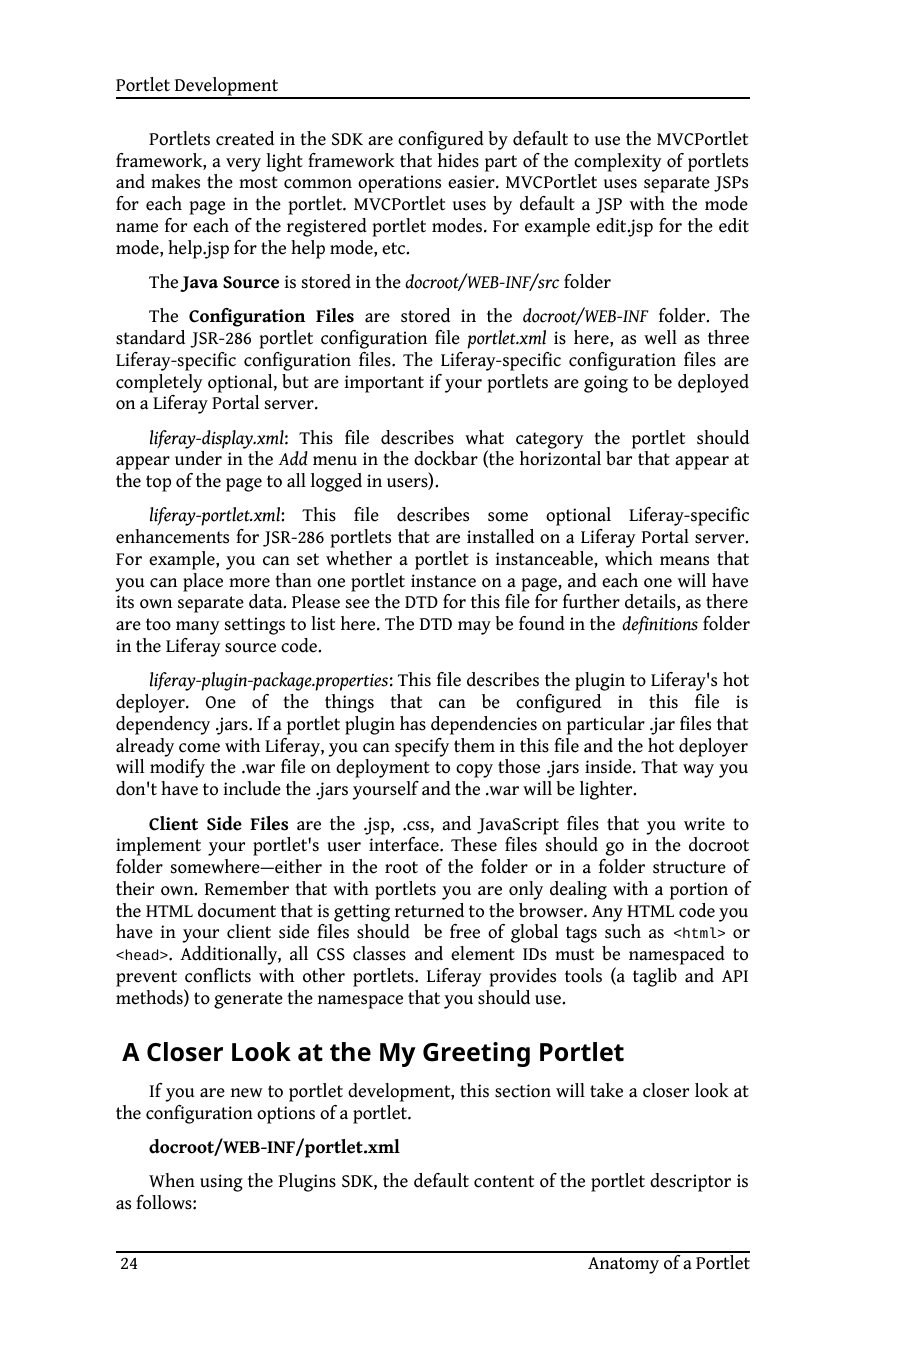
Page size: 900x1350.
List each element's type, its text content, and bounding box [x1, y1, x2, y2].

text The Java Source is stored in the docroot/WEB-INF/src folder [116, 272, 750, 294]
text When using the Plugins SDK, the default content of the portlet descriptor is as follows: [116, 1171, 750, 1215]
text liferay-portlet.xml: This file describes some optional Liferay-specific enhancements for JSR-286 portlets that are installed on a Liferay Portal server. For example, you can set whether a portlet is instanceable, which means that you can place more than one portlet instance on a page, and each one will have its own separate data. Please see the DTD for this file for further details, as there are too many settings to list here. The DTD may be found in the definitions folder in the Liferay source code. [116, 505, 750, 658]
text If you are new to portlet development, this section will take a closer look at the configuration options of a portlet. [116, 1081, 750, 1124]
text Client Side Files are the .jsp, .css, and JavaScript files that you write to implement your portlet's user interface. These files should go in the docroot folder somewhere—either in the root of the folder or in a folder structure of their own. Remember that with portlets you are only dealing with a portion of the HTML document that is getting returned to the browser. Any HTML code you have in your client side files should be free of global tags such as <html> or <head>. Additionally, all CSS classes and element IDs must be namespaced to prevent conflicts with other portlets. Liferay provides tools (a taglib and API methods) to generate the namespace that you should use. [116, 813, 750, 1009]
subtitle A Closer Look at the My Greeting Portlet [116, 1035, 750, 1069]
text liferay-display.xml: This file describes what category the portlet should appear under in the Add menu in the dockbar (the horizontal bar that appear at the top of the page to all logged in users). [116, 428, 750, 493]
text docroot/WEB-INF/portlet.xml [116, 1137, 750, 1159]
text The Configuration Files are stored in the docroot/WEB-INF folder. The standard JSR-286 portlet configuration file portlet.xml is here, as well as three Liferay-specific configuration files. The Liferay-specific configuration files are completely optional, but are important if your portlets are going to be deployed on a Liferay Portal server. [116, 306, 750, 415]
text Portlets created in the SDK are configured by default to use the MVCPortlet framework, a very light framework that hides part of the complexity of portlets and makes the most common operations easier. MVCPortlet uses separate JSPs for each page in the portlet. MVCPortlet uses by default a JSP with the mode name for each of the registered portlet modes. For example edit.jsp for the edit mode, help.jsp for the help mode, etc. [116, 129, 750, 259]
text liferay-plugin-package.properties: This file describes the plugin to Liferay's hot deployer. One of the things that can be configured in this file is dependency .jars. If a portlet plugin has dependencies on particular .jar files that already come with Liferay, you can specify them in this file and the hot deployer will modify the .war file on deployment to copy those .jars inside. That way you don't have to include the .jars yourself and the .war will be lighter. [116, 670, 750, 801]
